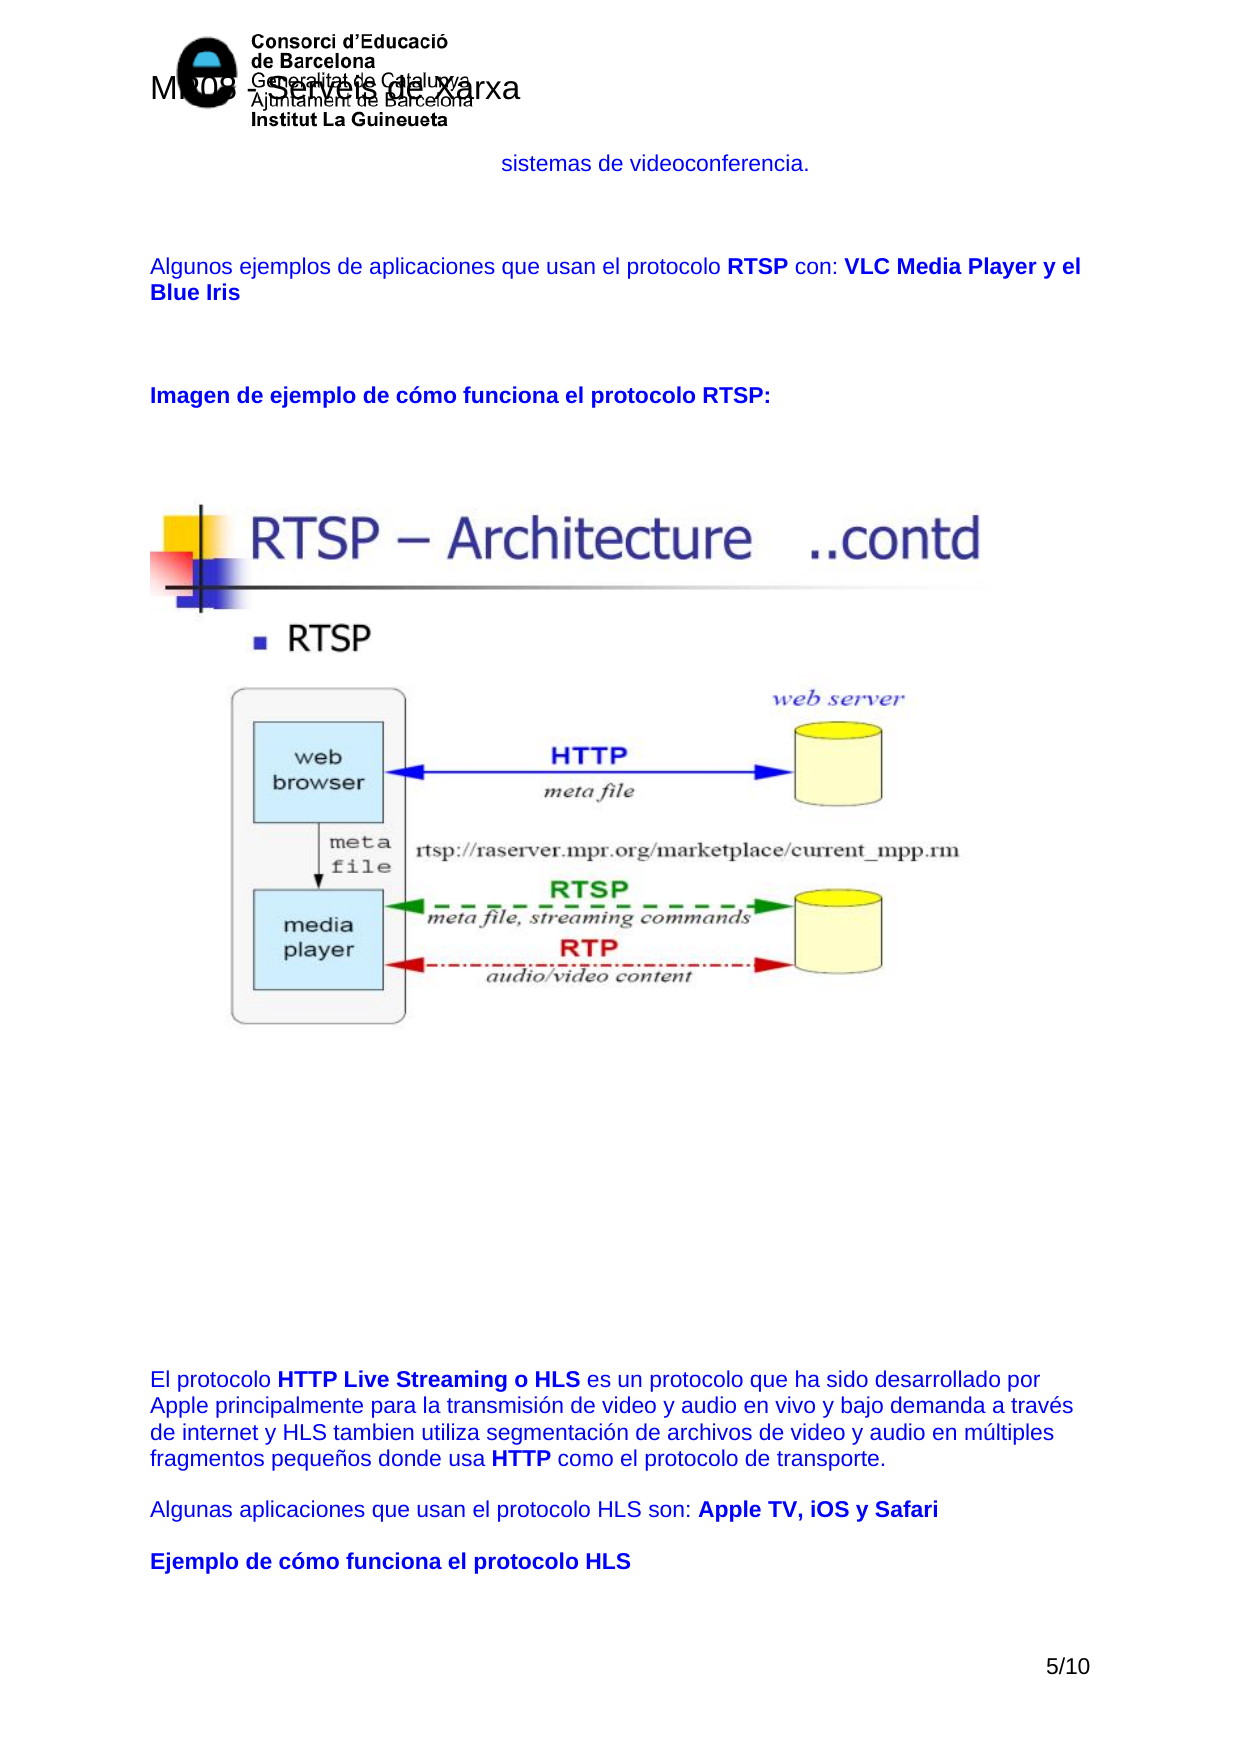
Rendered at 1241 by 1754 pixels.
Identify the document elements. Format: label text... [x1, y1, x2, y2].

picture [150, 484, 1004, 1033]
picture [168, 18, 483, 140]
text El protocolo HTTP Live Streaming o HLS es un protocolo que ha sido desarrollado por Apple principalmente para la transmisión de video y audio en vivo y bajo demanda a través de internet y HLS tambien utiliza segmentación de archivos de video y audio en múltiples fragmentos pequeños donde usa HTTP como el protocolo de transporte. [150, 1366, 1090, 1471]
text Imagen de ejemplo de cómo funciona el protocolo RTSP: [150, 382, 1090, 408]
text Ejemplo de cómo funciona el protocolo HLS [150, 1548, 1090, 1574]
text Algunas aplicaciones que usan el protocolo HLS son: Apple TV, iOS y Safari [150, 1496, 1090, 1523]
text sistemas de videoconferencia. [150, 150, 1090, 176]
text Algunos ejemplos de aplicaciones que usan el protocolo RTSP con: VLC Media Player y el Blue Iris [150, 253, 1090, 305]
